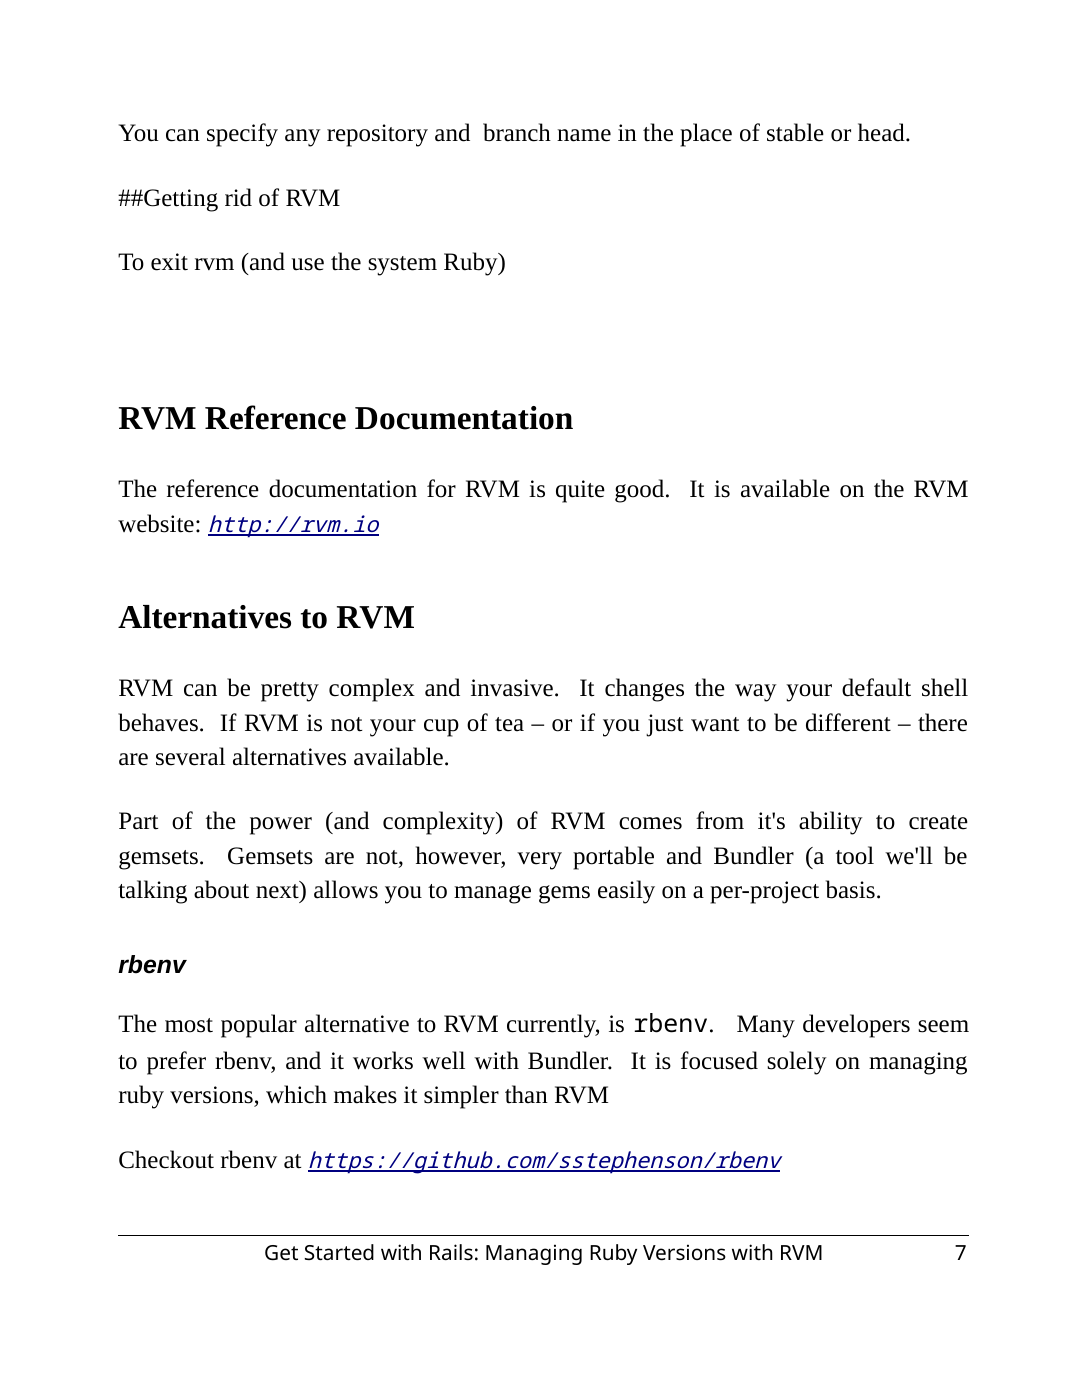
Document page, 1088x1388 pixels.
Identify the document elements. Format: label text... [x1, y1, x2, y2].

subtitle RVM Reference Documentation [118, 398, 969, 437]
text ##Getting rid of RVM [118, 183, 969, 211]
subtitle rbenv [118, 950, 969, 978]
text RVM can be pretty complex and invasive. It changes the way your default shell behaves. If RVM is not your cup of tea – or if you just want to be different – there are several alternatives available. [118, 673, 969, 771]
text You can specify any repository and branch name in the place of stable or head. [118, 118, 969, 147]
text The most popular alternative to RVM currently, is rbenv. Many developers seem to prefer rbenv, and it works well with Bundler. It is focused solely on managing ruby versions, which makes it simpler than RVM [118, 1006, 969, 1109]
text The reference documentation for RVM is quite good. It is available on the RVM website: http://rvm.io [118, 474, 969, 539]
text To exit rvm (and use the system Ruby) [118, 247, 969, 276]
text Part of the power (and complexity) of RVM comes from it's ability to create gemsets. Gemsets are not, however, very portable and Bundler (a tool we'll be talking about next) allows you to manage gems easily on a per-project basis. [118, 807, 969, 904]
text Checkout rbenv at https://github.com/sstephenson/rbenv [118, 1145, 969, 1174]
subtitle Alternatives to RVM [118, 597, 969, 636]
